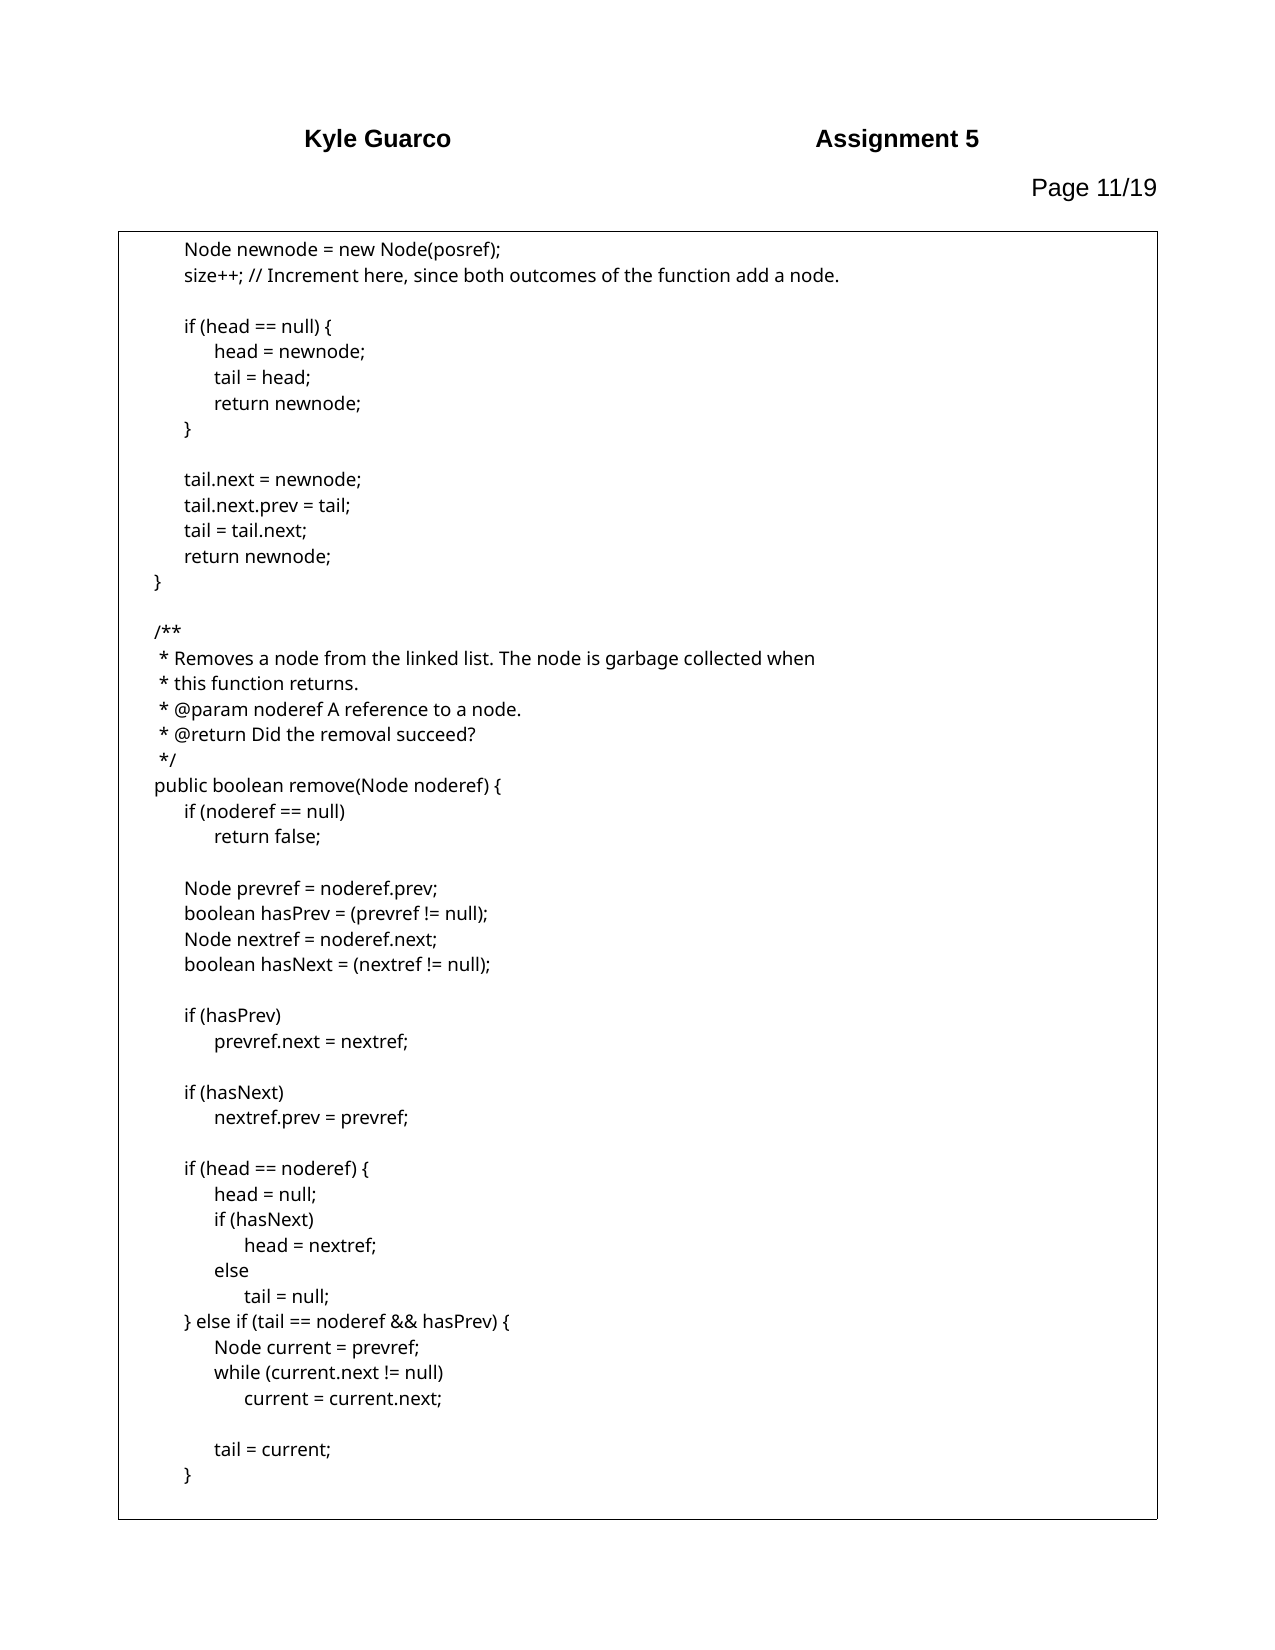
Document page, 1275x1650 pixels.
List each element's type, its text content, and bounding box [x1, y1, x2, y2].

table_cell Node newnode = new Node(posref); size++; // Increment here, since both outcomes of the function add a node. if (head == null) { head = newnode; tail = head; return newnode; } tail.next = newnode; tail.next.prev = tail; tail = tail.next; return newnode; } /** * Removes a node from the linked list. The node is garbage collected when * this function returns. * @param noderef A reference to a node. * @return Did the removal succeed? */ public boolean remove(Node noderef) { if (noderef == null) return false; Node prevref = noderef.prev; boolean hasPrev = (prevref != null); Node nextref = noderef.next; boolean hasNext = (nextref != null); if (hasPrev) prevref.next = nextref; if (hasNext) nextref.prev = prevref; if (head == noderef) { head = null; if (hasNext) head = nextref; else tail = null; } else if (tail == noderef && hasPrev) { Node current = prevref; while (current.next != null) current = current.next; tail = current; } [119, 232, 1157, 1518]
